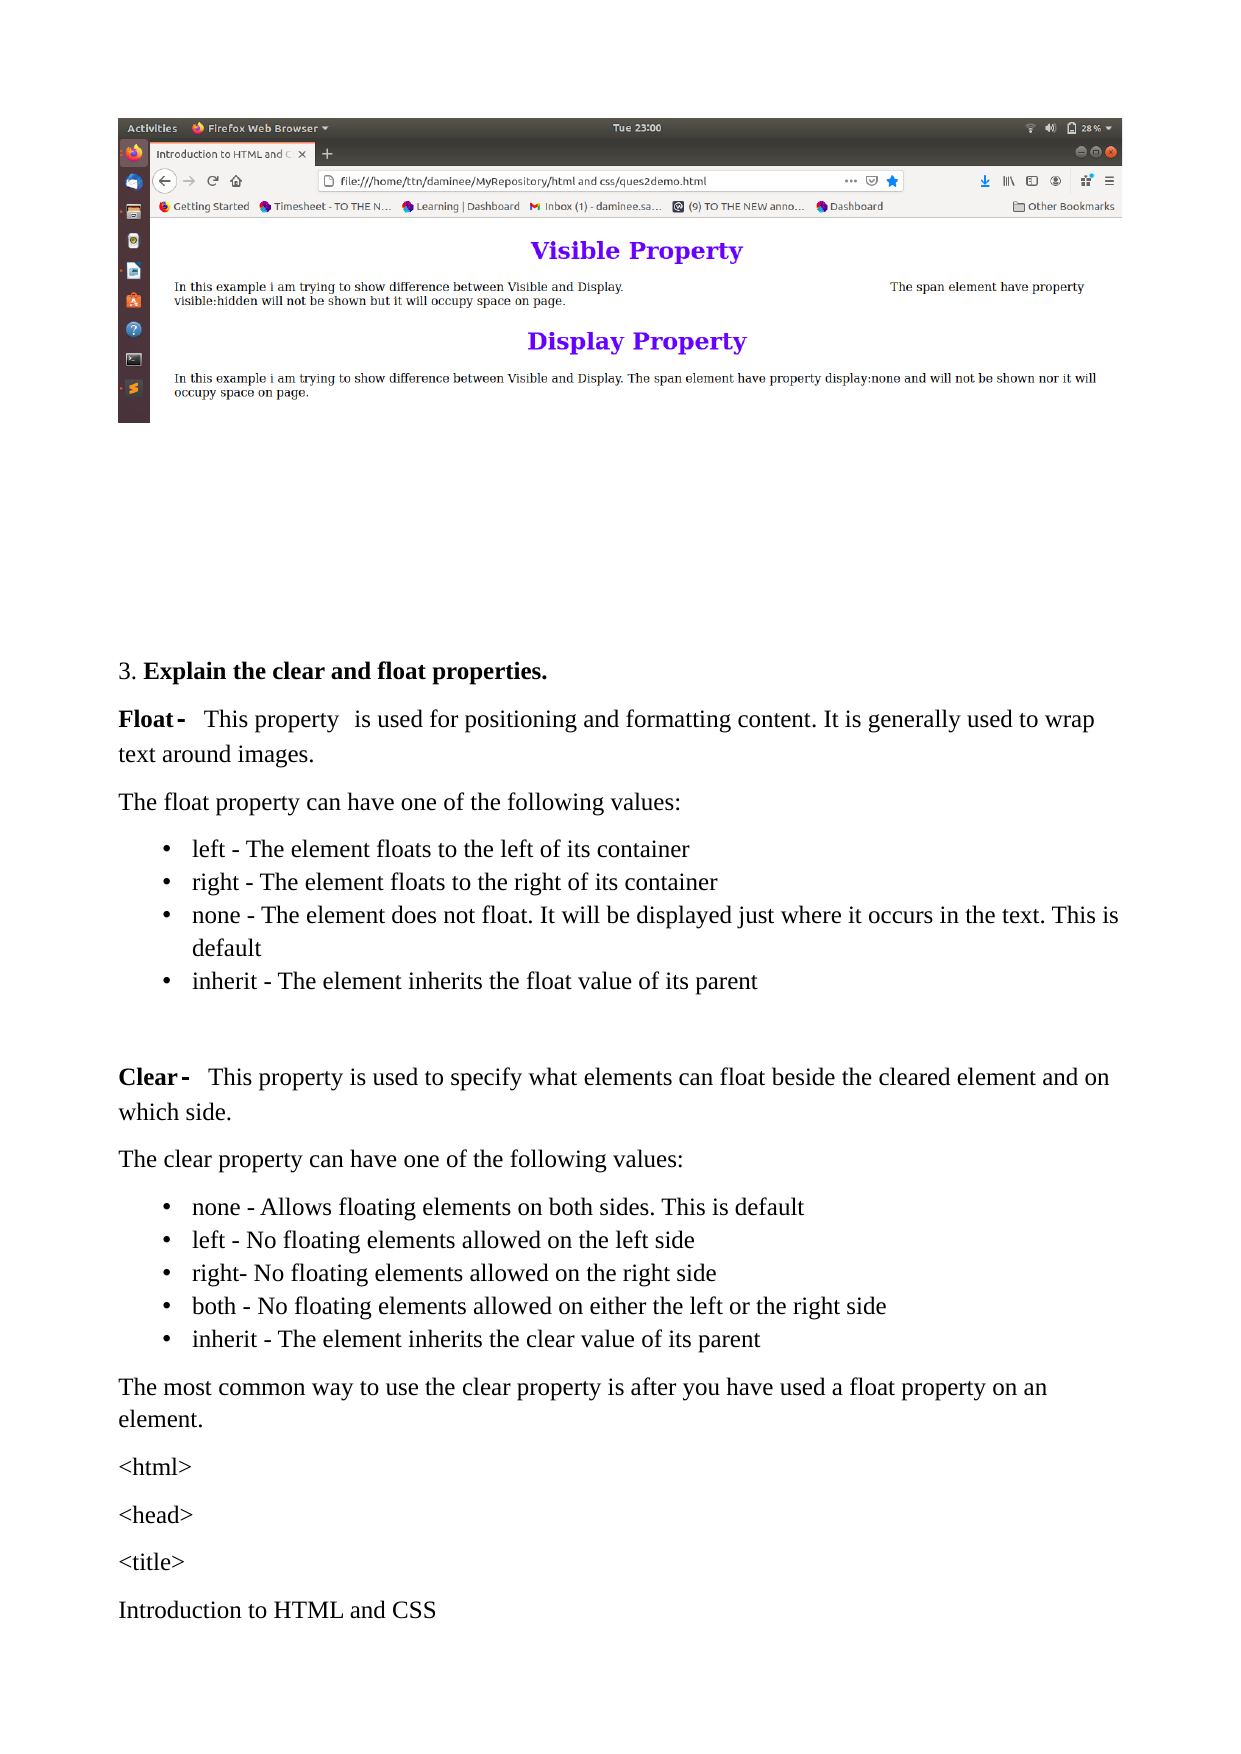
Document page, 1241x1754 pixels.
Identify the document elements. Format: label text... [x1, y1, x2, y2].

text <head> [118, 1500, 1122, 1528]
list inherit - The element inherits the clear value of its parent [162, 1324, 1122, 1353]
text <html> [118, 1452, 1122, 1481]
text 3. Explain the clear and float properties. [118, 656, 1122, 685]
list none - The element does not float. It will be displayed just where it occurs in the text. This is default [162, 900, 1122, 962]
text The float property can have one of the following values: [118, 787, 1122, 815]
list inherit - The element inherits the float value of its parent [162, 966, 1122, 995]
text Clear- This property is used to specify what elements can float beside the cleared element and on which side. [118, 1062, 1122, 1125]
text The most common way to use the clear property is after you have used a float property on an element. [118, 1372, 1122, 1433]
list none - Allows floating elements on both sides. This is default [162, 1192, 1122, 1221]
list left - No floating elements allowed on the left side [162, 1225, 1122, 1254]
picture [118, 118, 1123, 423]
text The clear property can have one of the following values: [118, 1144, 1122, 1173]
list right- No floating elements allowed on the right side [162, 1258, 1122, 1287]
list both - No floating elements allowed on either the left or the right side [162, 1291, 1122, 1320]
text Float- This property is used for positioning and formatting content. It is generally used to wrap text around images. [118, 704, 1122, 768]
text Introduction to HTML and CSS [118, 1595, 1122, 1624]
list right - The element floats to the right of its container [162, 867, 1122, 896]
list left - The element floats to the left of its container [162, 834, 1122, 863]
text <title> [118, 1547, 1122, 1576]
